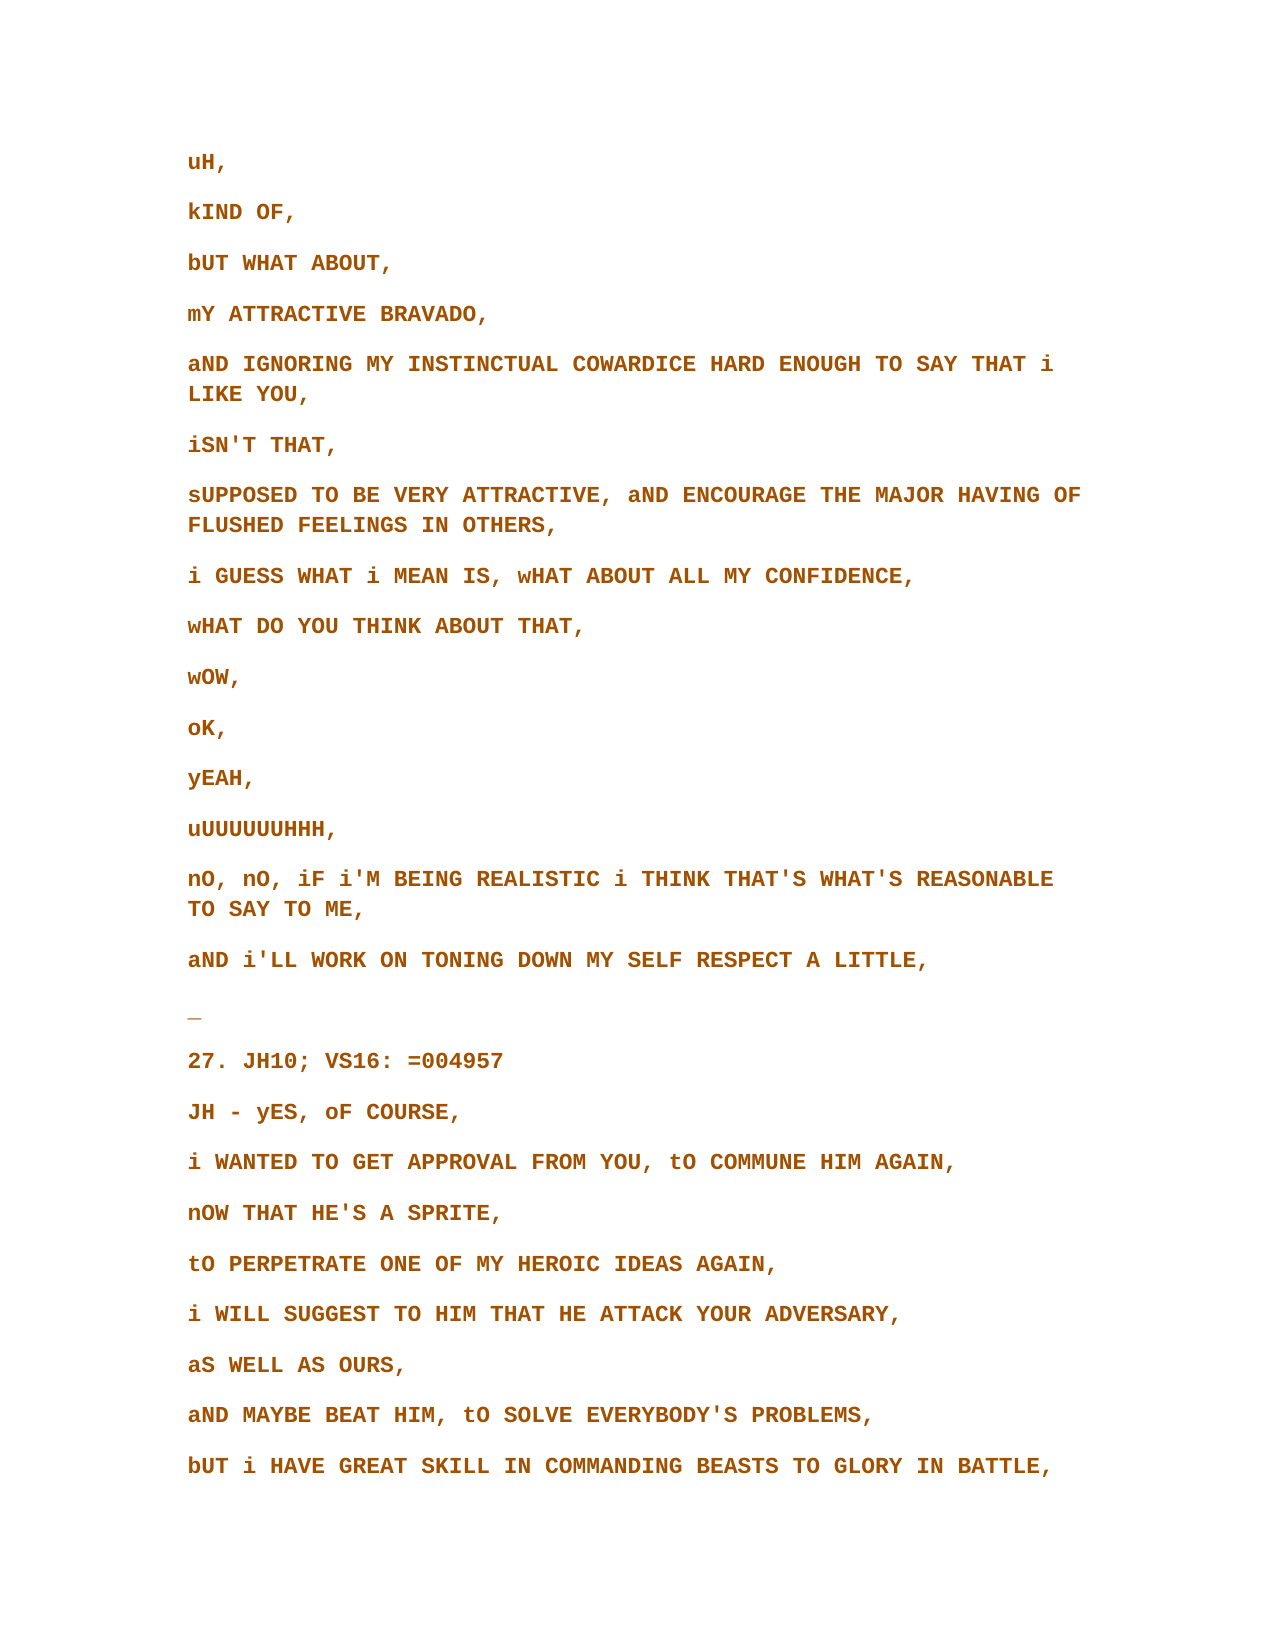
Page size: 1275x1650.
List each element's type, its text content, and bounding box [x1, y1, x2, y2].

text aND MAYBE BEAT HIM, tO SOLVE EVERYBODY'S PROBLEMS, [187, 1404, 1087, 1430]
text i WILL SUGGEST TO HIM THAT HE ATTACK YOUR ADVERSARY, [187, 1302, 1087, 1328]
text nO, nO, iF i'M BEING REALISTIC i THINK THAT'S WHAT'S REASONABLE TO SAY TO ME, [187, 868, 1087, 923]
text uH, [187, 150, 1087, 176]
text mY ATTRACTIVE BRAVADO, [187, 302, 1087, 328]
text bUT i HAVE GREAT SKILL IN COMMANDING BEASTS TO GLORY IN BATTLE, [187, 1454, 1087, 1480]
text oK, [187, 716, 1087, 742]
text aS WELL AS OURS, [187, 1353, 1087, 1379]
text sUPPOSED TO BE VERY ATTRACTIVE, aND ENCOURAGE THE MAJOR HAVING OF FLUSHED FEELINGS IN OTHERS, [187, 483, 1087, 539]
text aND IGNORING MY INSTINCTUAL COWARDICE HARD ENOUGH TO SAY THAT i LIKE YOU, [187, 352, 1087, 408]
text yEAH, [187, 766, 1087, 792]
text nOW THAT HE'S A SPRITE, [187, 1201, 1087, 1227]
text i WANTED TO GET APPROVAL FROM YOU, tO COMMUNE HIM AGAIN, [187, 1151, 1087, 1177]
text wHAT DO YOU THINK ABOUT THAT, [187, 614, 1087, 641]
text iSN'T THAT, [187, 433, 1087, 459]
text uUUUUUUHHH, [187, 817, 1087, 843]
text i GUESS WHAT i MEAN IS, wHAT ABOUT ALL MY CONFIDENCE, [187, 564, 1087, 590]
text bUT WHAT ABOUT, [187, 251, 1087, 277]
text JH - yES, oF COURSE, [187, 1100, 1087, 1126]
text kIND OF, [187, 201, 1087, 227]
text _ [187, 999, 1087, 1025]
text 27. JH10; VS16: =004957 [187, 1049, 1087, 1075]
text aND i'LL WORK ON TONING DOWN MY SELF RESPECT A LITTLE, [187, 948, 1087, 974]
text tO PERPETRATE ONE OF MY HEROIC IDEAS AGAIN, [187, 1252, 1087, 1278]
text wOW, [187, 665, 1087, 691]
